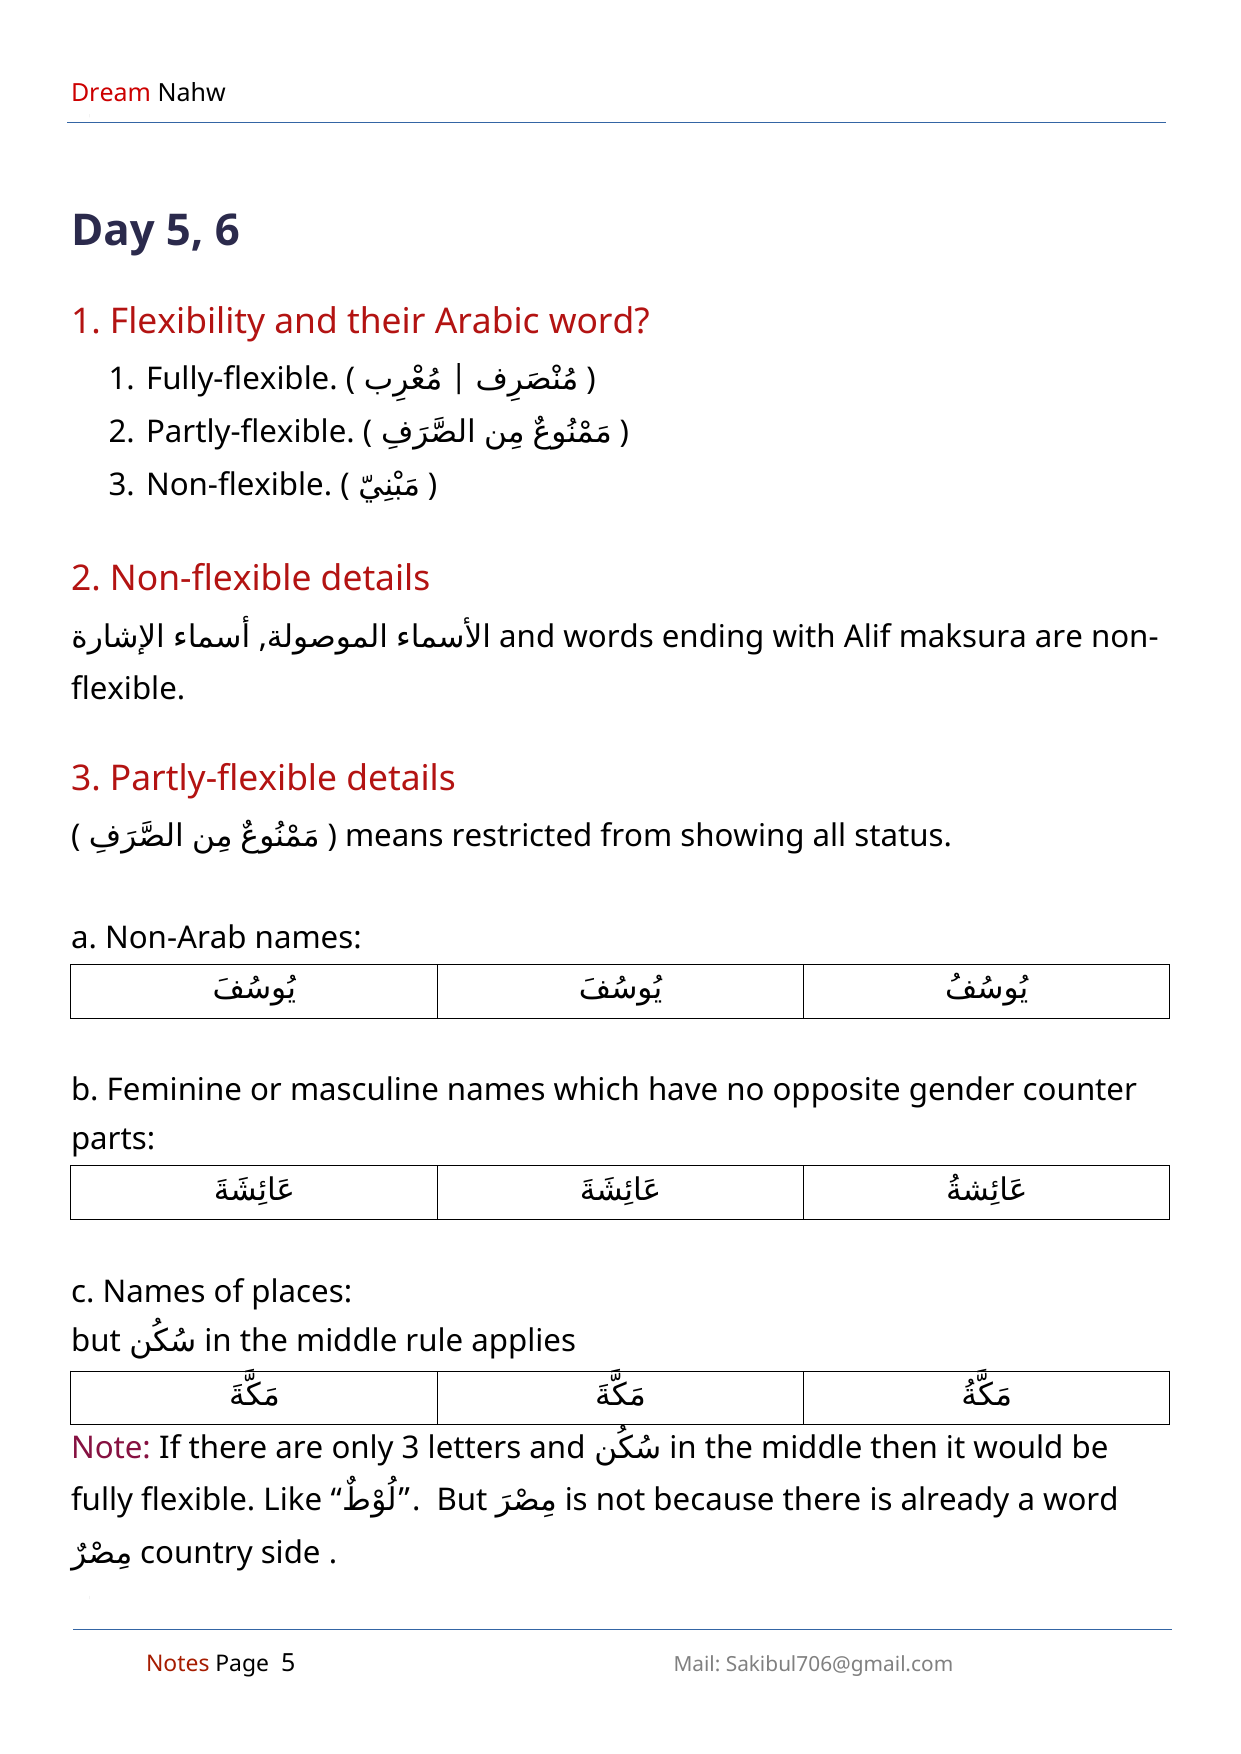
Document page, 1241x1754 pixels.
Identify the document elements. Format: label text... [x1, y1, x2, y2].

text a. Non-Arab names: [71, 915, 1169, 958]
subtitle Day 5, 6 [71, 198, 1169, 258]
table_header عَائِشَةَ [438, 1166, 803, 1218]
table_header مَكَّةَ [438, 1372, 803, 1424]
text Note: If there are only 3 letters and سُكُن in the middle then it would be fully flexible. Like “لُوْطٌ”. But مِصْرَ is not because there is already a word مِصْرٌ country side . [71, 1425, 1169, 1576]
subtitle 2. Non-flexible details [71, 553, 1169, 601]
subtitle 3. Partly-flexible details [71, 752, 1169, 801]
text b. Feminine or masculine names which have no opposite gender counter parts: [71, 1067, 1169, 1159]
list Fully-flexible. ( مُنْصَرِف | مُعْرِب ) [108, 356, 1169, 402]
text c. Names of places: [71, 1268, 1169, 1311]
subtitle 1. Flexibility and their Arabic word? [71, 296, 1169, 344]
table_header يُوسُفَ [71, 965, 437, 1017]
table_header عَائِشَةَ [71, 1166, 437, 1218]
table_header يُوسُفُ [804, 965, 1169, 1017]
table_header عَائِشةُ [804, 1166, 1169, 1218]
table_header يُوسُفَ [438, 965, 803, 1017]
text but سُكُن in the middle rule applies [71, 1317, 1169, 1364]
table_header مَكَّةَ [71, 1372, 437, 1424]
text ( مَمْنُوعٌ مِن الصَّرَفِ ) means restricted from showing all status. [71, 813, 1169, 859]
list Partly-flexible. ( مَمْنُوعٌ مِن الصَّرَفِ ) [108, 409, 1169, 455]
table_header مَكَّةُ [804, 1372, 1169, 1424]
list Non-flexible. ( مَبْنِيّ ) [108, 462, 1169, 508]
text الأسماء الموصولة, أسماء الإشارة and words ending with Alif maksura are non-flexible. [71, 613, 1169, 709]
